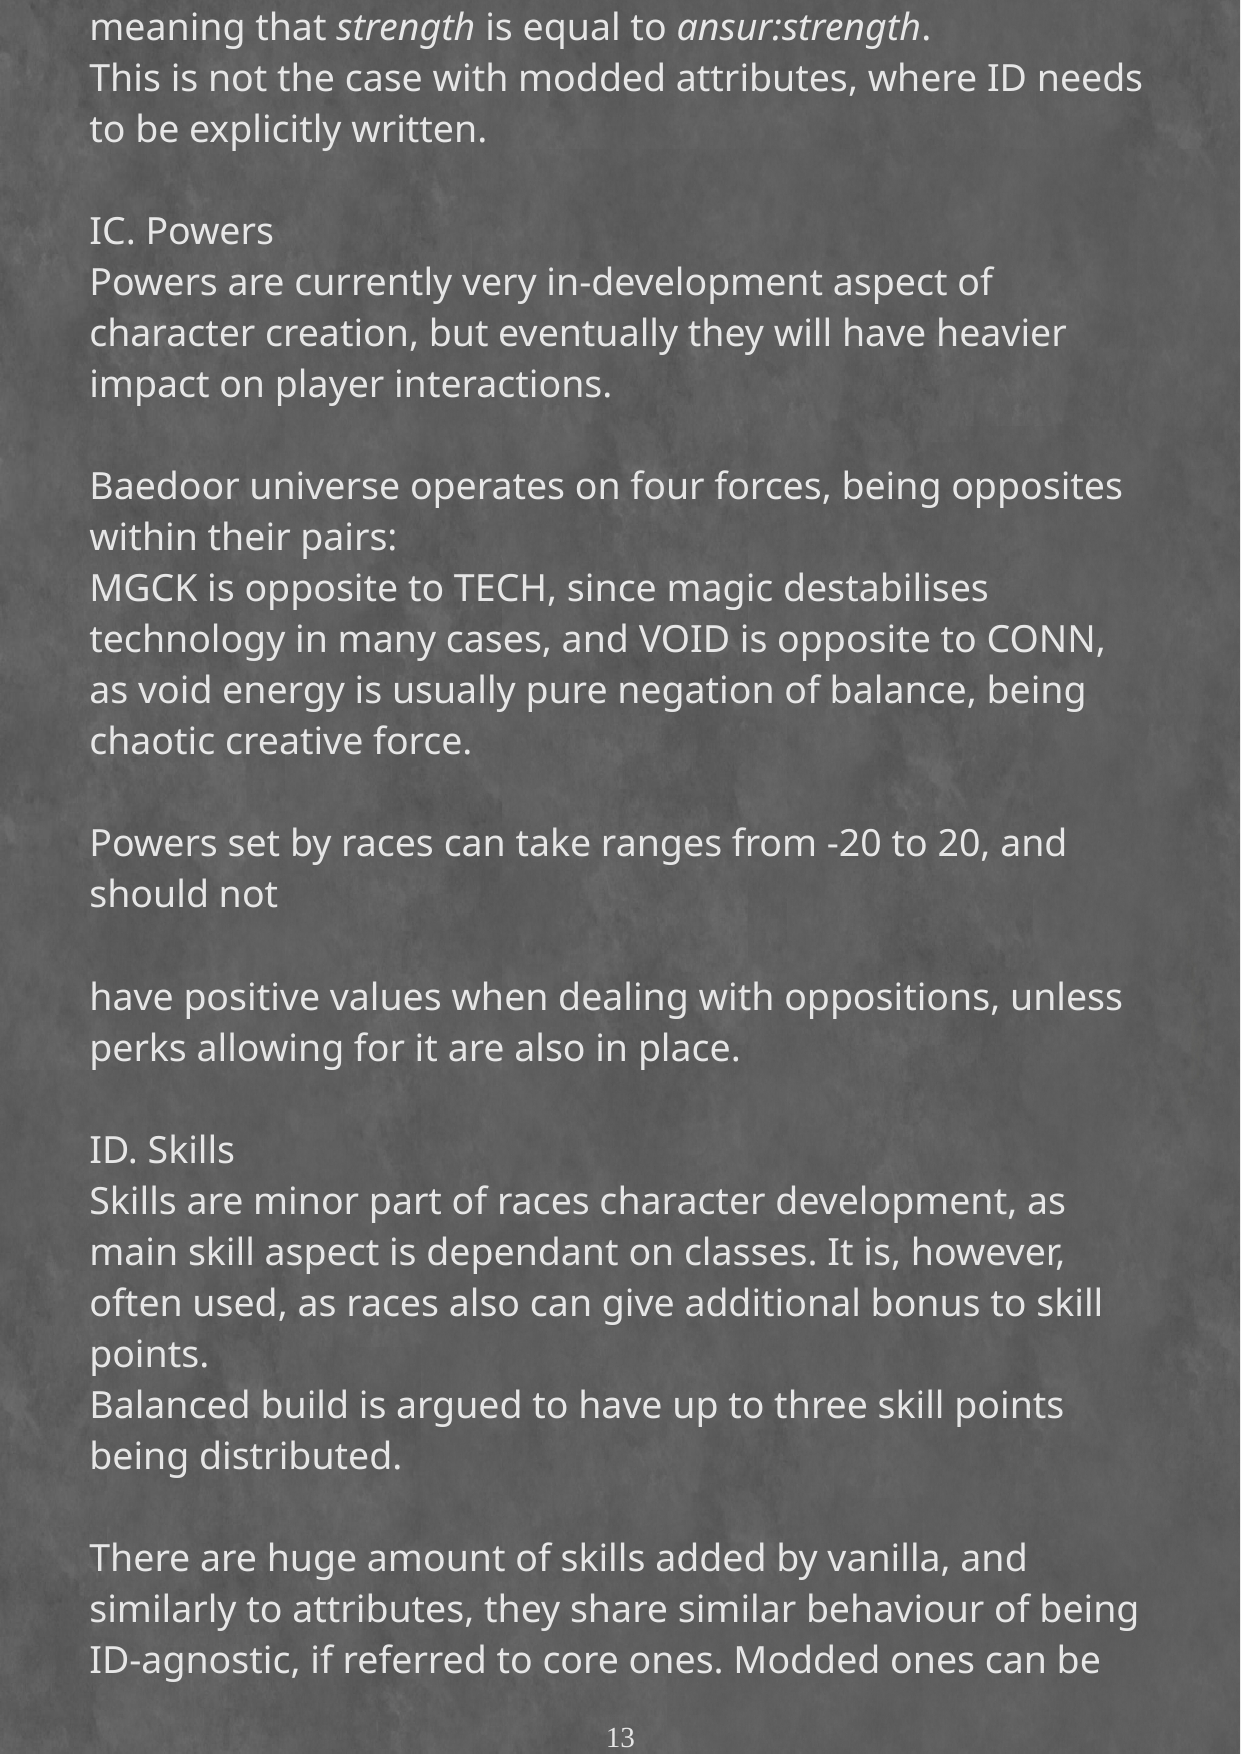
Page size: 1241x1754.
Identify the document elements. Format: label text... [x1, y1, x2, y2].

text - meaning that strength is equal to ansur:strength. [89, 0, 1151, 51]
text There are huge amount of skills added by vanilla, and similarly to attributes, they share similar behaviour of being ID-agnostic, if referred to core ones. Modded ones can be [89, 1531, 1151, 1684]
text Balanced build is argued to have up to three skill points being distributed. [89, 1378, 1151, 1480]
text MGCK is opposite to TECH, since magic destabilises technology in many cases, and VOID is opposite to CONN, as void energy is usually pure negation of balance, being chaotic creative force. [89, 561, 1151, 766]
text Powers set by races can take ranges from -20 to 20, and should not [89, 817, 1151, 919]
picture [0, 0, 1241, 1754]
text Baedoor universe operates on four forces, being opposites within their pairs: [89, 459, 1151, 561]
text Skills are minor part of races character development, as main skill aspect is dependant on classes. It is, however, often used, as races also can give additional bonus to skill points. [89, 1174, 1151, 1378]
text have positive values when dealing with oppositions, unless perks allowing for it are also in place. [89, 970, 1151, 1072]
text Powers are currently very in-development aspect of character creation, but eventually they will have heavier impact on player interactions. [89, 255, 1151, 408]
text This is not the case with modded attributes, where ID needs to be explicitly written. [89, 51, 1151, 153]
text ID. Skills [89, 1123, 1151, 1174]
text IC. Powers [89, 204, 1151, 255]
